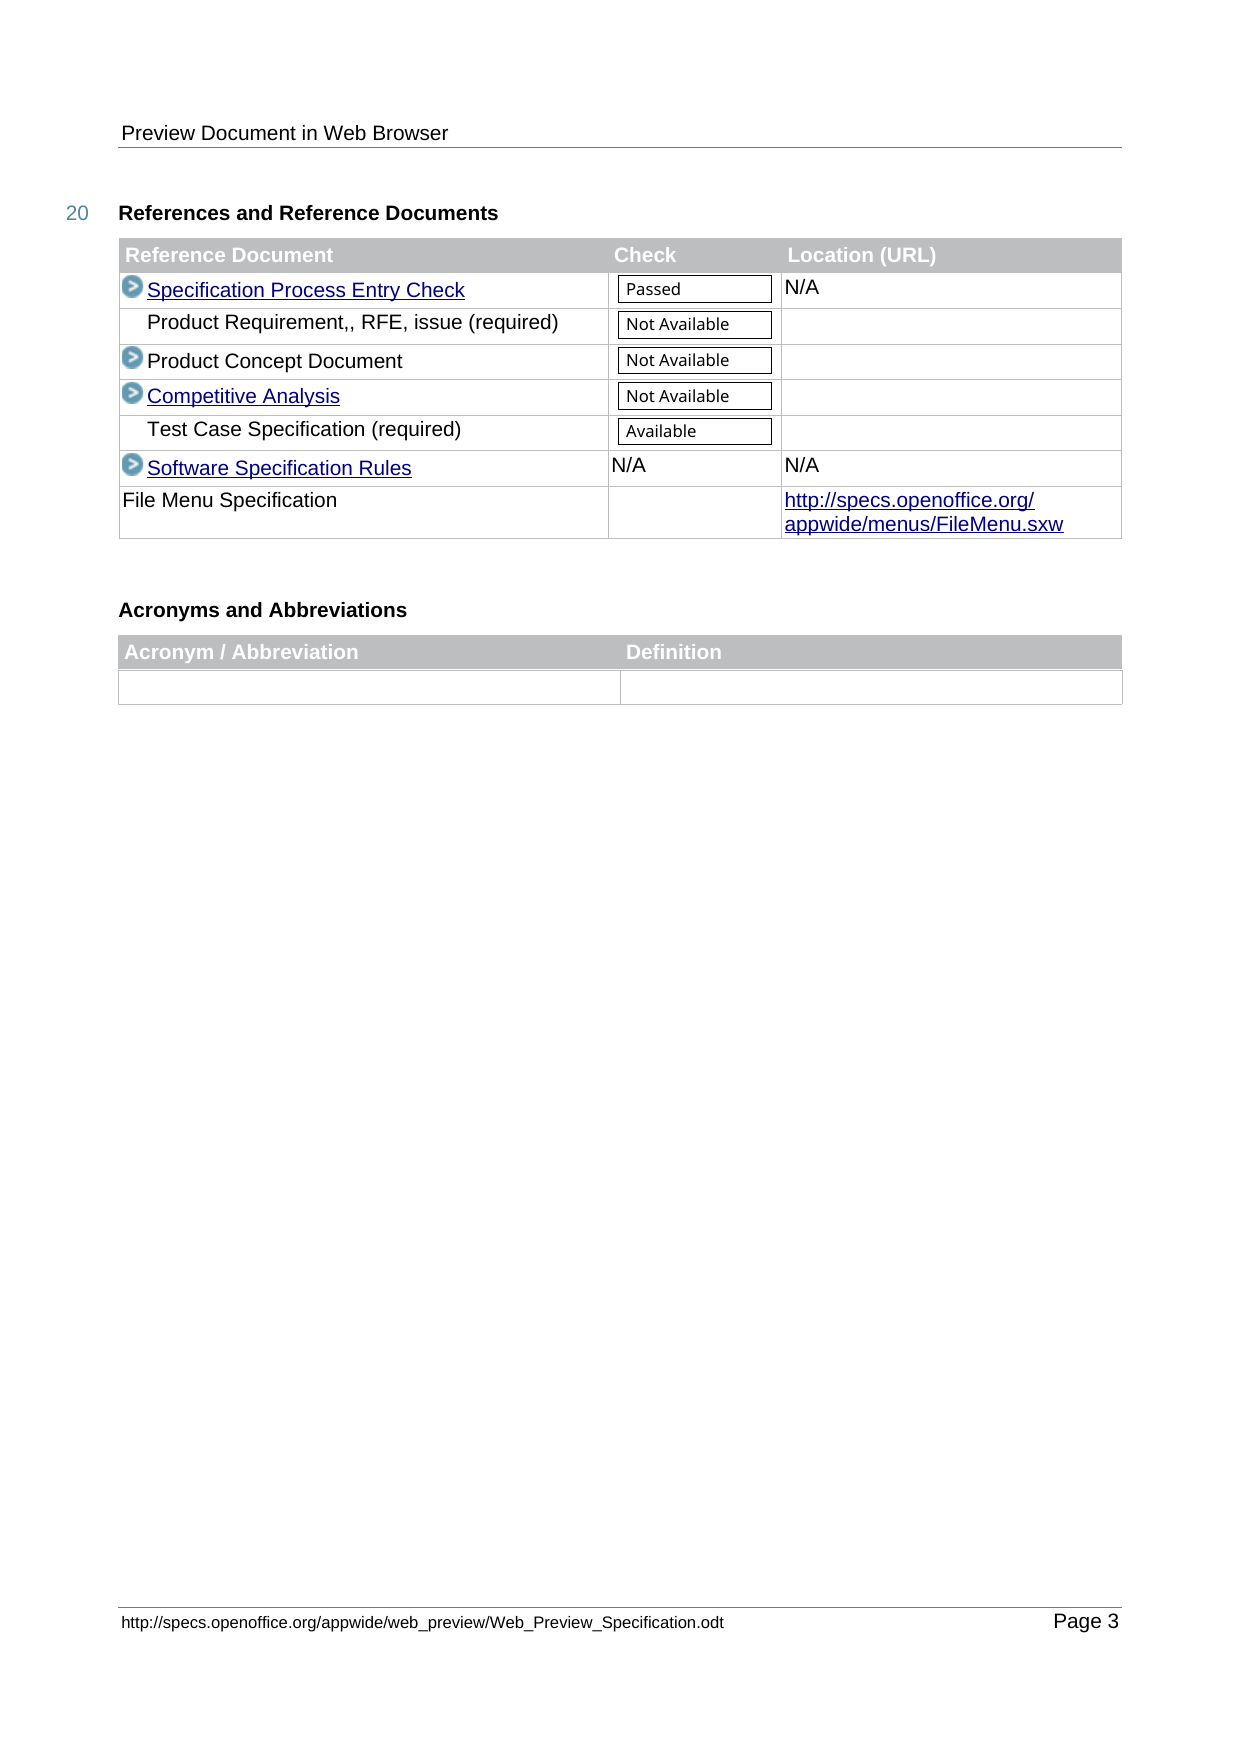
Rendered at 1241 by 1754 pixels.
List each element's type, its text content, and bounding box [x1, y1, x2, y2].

table_cell File Menu Specification [120, 487, 608, 538]
table_cell Software Specification Rules [120, 451, 608, 486]
table_cell <What You See Is What You Get> [621, 671, 1122, 704]
table_cell N/A [782, 273, 1121, 308]
table_cell [609, 309, 781, 344]
subtitle References and Reference Documents [118, 202, 1122, 225]
table_cell <WYSIWYG> [119, 671, 620, 704]
table_cell N/A [609, 451, 781, 486]
table_cell [609, 416, 781, 450]
table_cell N/A [782, 451, 1121, 486]
table_cell [609, 345, 781, 379]
table_header Reference Document [119, 238, 608, 273]
table_cell [609, 487, 781, 538]
table_cell <Please enter location here> [782, 380, 1121, 415]
picture [122, 275, 147, 298]
table_cell Test Case Specification (required) [120, 416, 608, 450]
table_cell [609, 380, 781, 415]
table_header Acronym / Abbreviation [118, 635, 620, 669]
picture [122, 346, 147, 369]
subtitle Acronyms and Abbreviations [118, 599, 1122, 622]
picture [122, 453, 147, 476]
table_cell <Please enter location here> [782, 345, 1121, 379]
table_cell Product Requirement,, RFE, issue (required) [120, 309, 608, 344]
table_cell [609, 273, 781, 308]
picture [122, 382, 147, 404]
table_cell Product Concept Document [120, 345, 608, 379]
table_cell Specification Process Entry Check [120, 273, 608, 308]
table_cell http://specs.openoffice.org/appwide/menus/FileMenu.sxw [782, 487, 1121, 538]
table_cell <Please enter location here> [782, 416, 1121, 450]
table_cell <Please enter location here> [782, 309, 1121, 344]
table_header Location (URL) [782, 238, 1122, 273]
table_header Check [609, 238, 781, 273]
table_header Definition [620, 635, 1122, 669]
table_cell Competitive Analysis [120, 380, 608, 415]
